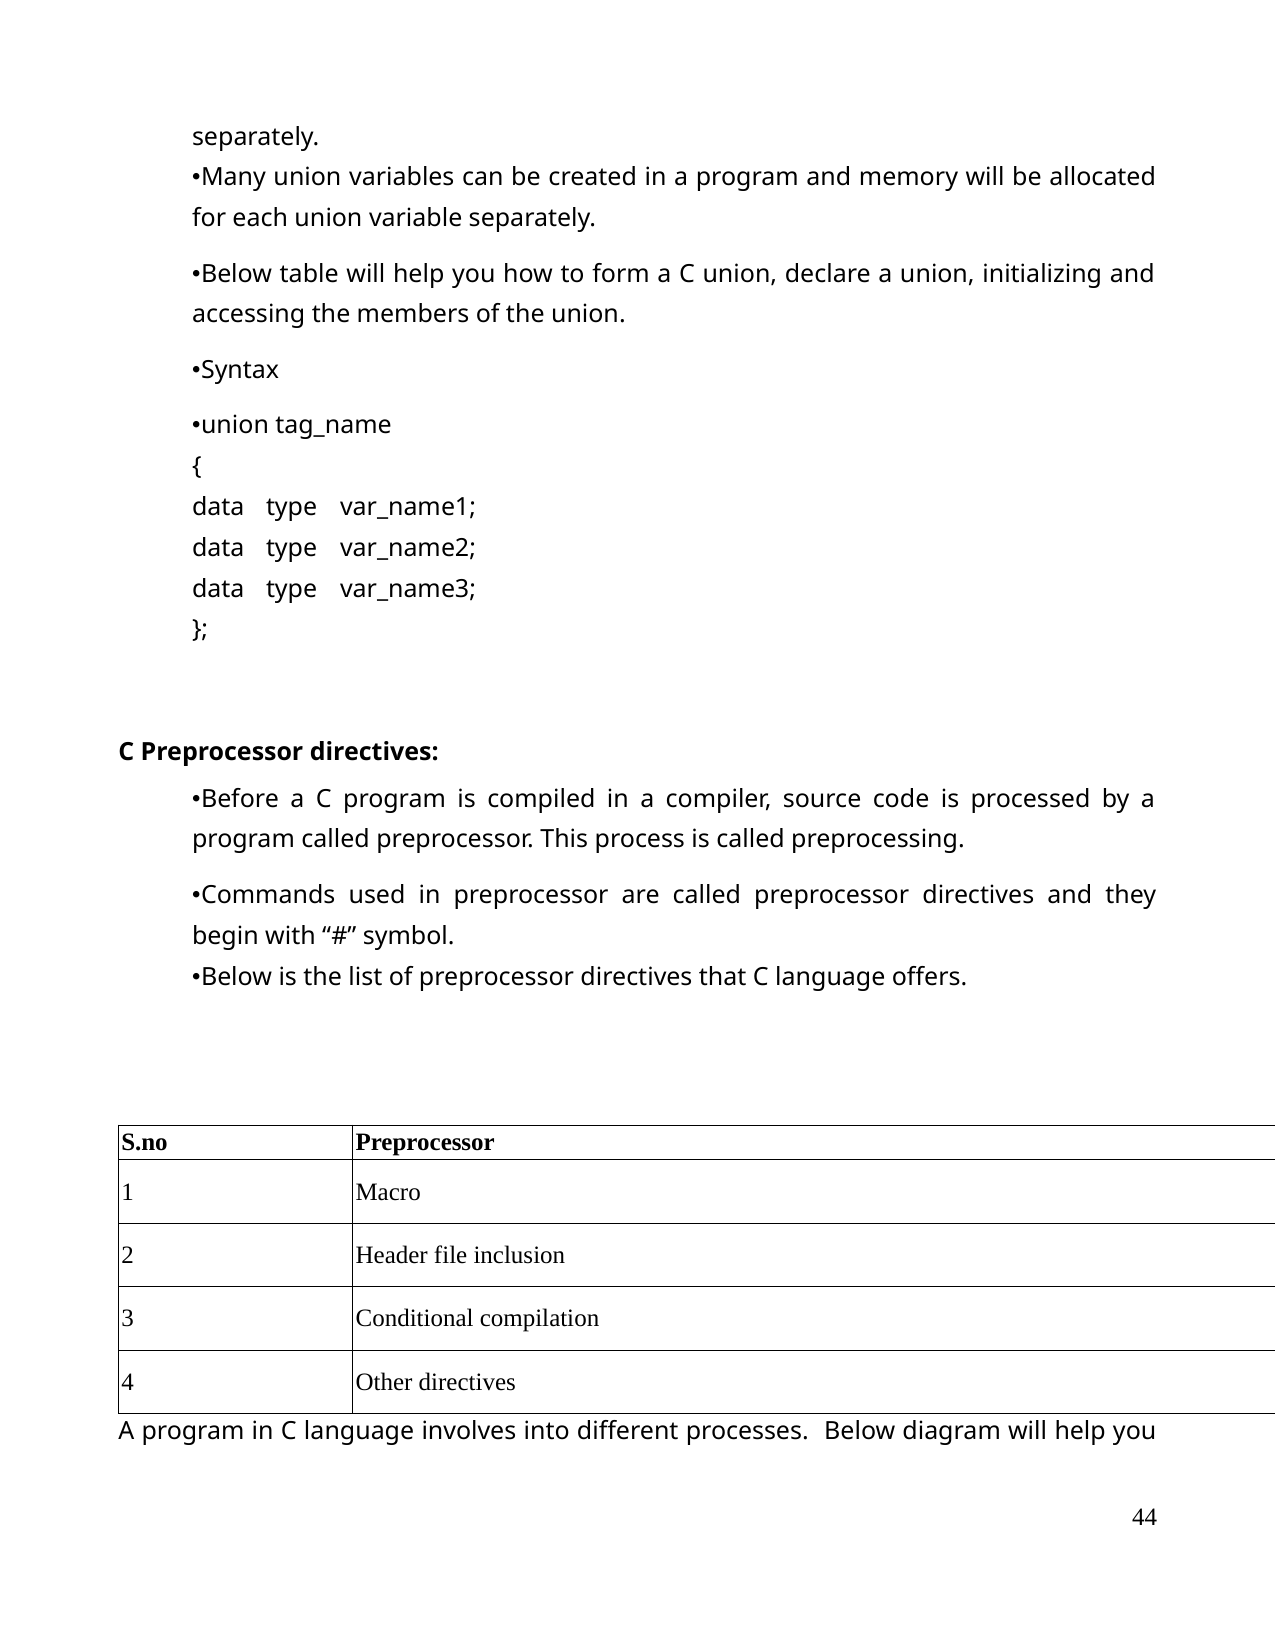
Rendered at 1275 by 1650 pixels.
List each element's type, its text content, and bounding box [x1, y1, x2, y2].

list Syntax [118, 351, 1157, 386]
table_cell 2 [119, 1224, 352, 1286]
list Many union variables can be created in a program and memory will be allocated for each union variable separately. [118, 159, 1157, 234]
table_cell Header file inclusion [353, 1224, 1275, 1286]
table_cell Macro [353, 1160, 1275, 1223]
subtitle C Preprocessor directives: [118, 734, 1157, 768]
table_cell Other directives [353, 1351, 1275, 1413]
list Commands used in preprocessor are called preprocessor directives and they begin with “#” symbol. [118, 877, 1157, 951]
text A program in C language involves into different processes. Below diagram will help you [118, 1414, 1157, 1447]
table_header S.no [119, 1126, 352, 1159]
table_cell 4 [119, 1351, 352, 1413]
table_cell Conditional compilation [353, 1287, 1275, 1349]
list separately. [118, 118, 1157, 152]
list Below table will help you how to form a C union, declare a union, initializing and accessing the members of the union. [118, 255, 1157, 330]
table_cell 3 [119, 1287, 352, 1349]
table_cell 1 [119, 1160, 352, 1223]
list Before a C program is compiled in a compiler, source code is processed by a program called preprocessor. This process is called preprocessing. [118, 780, 1157, 855]
list union tag_name { data type var_name1; data type var_name2; data type var_name3; }; [118, 407, 1157, 645]
list Below is the list of preprocessor directives that C language offers. [118, 958, 1157, 992]
table_header Preprocessor [353, 1126, 1275, 1159]
